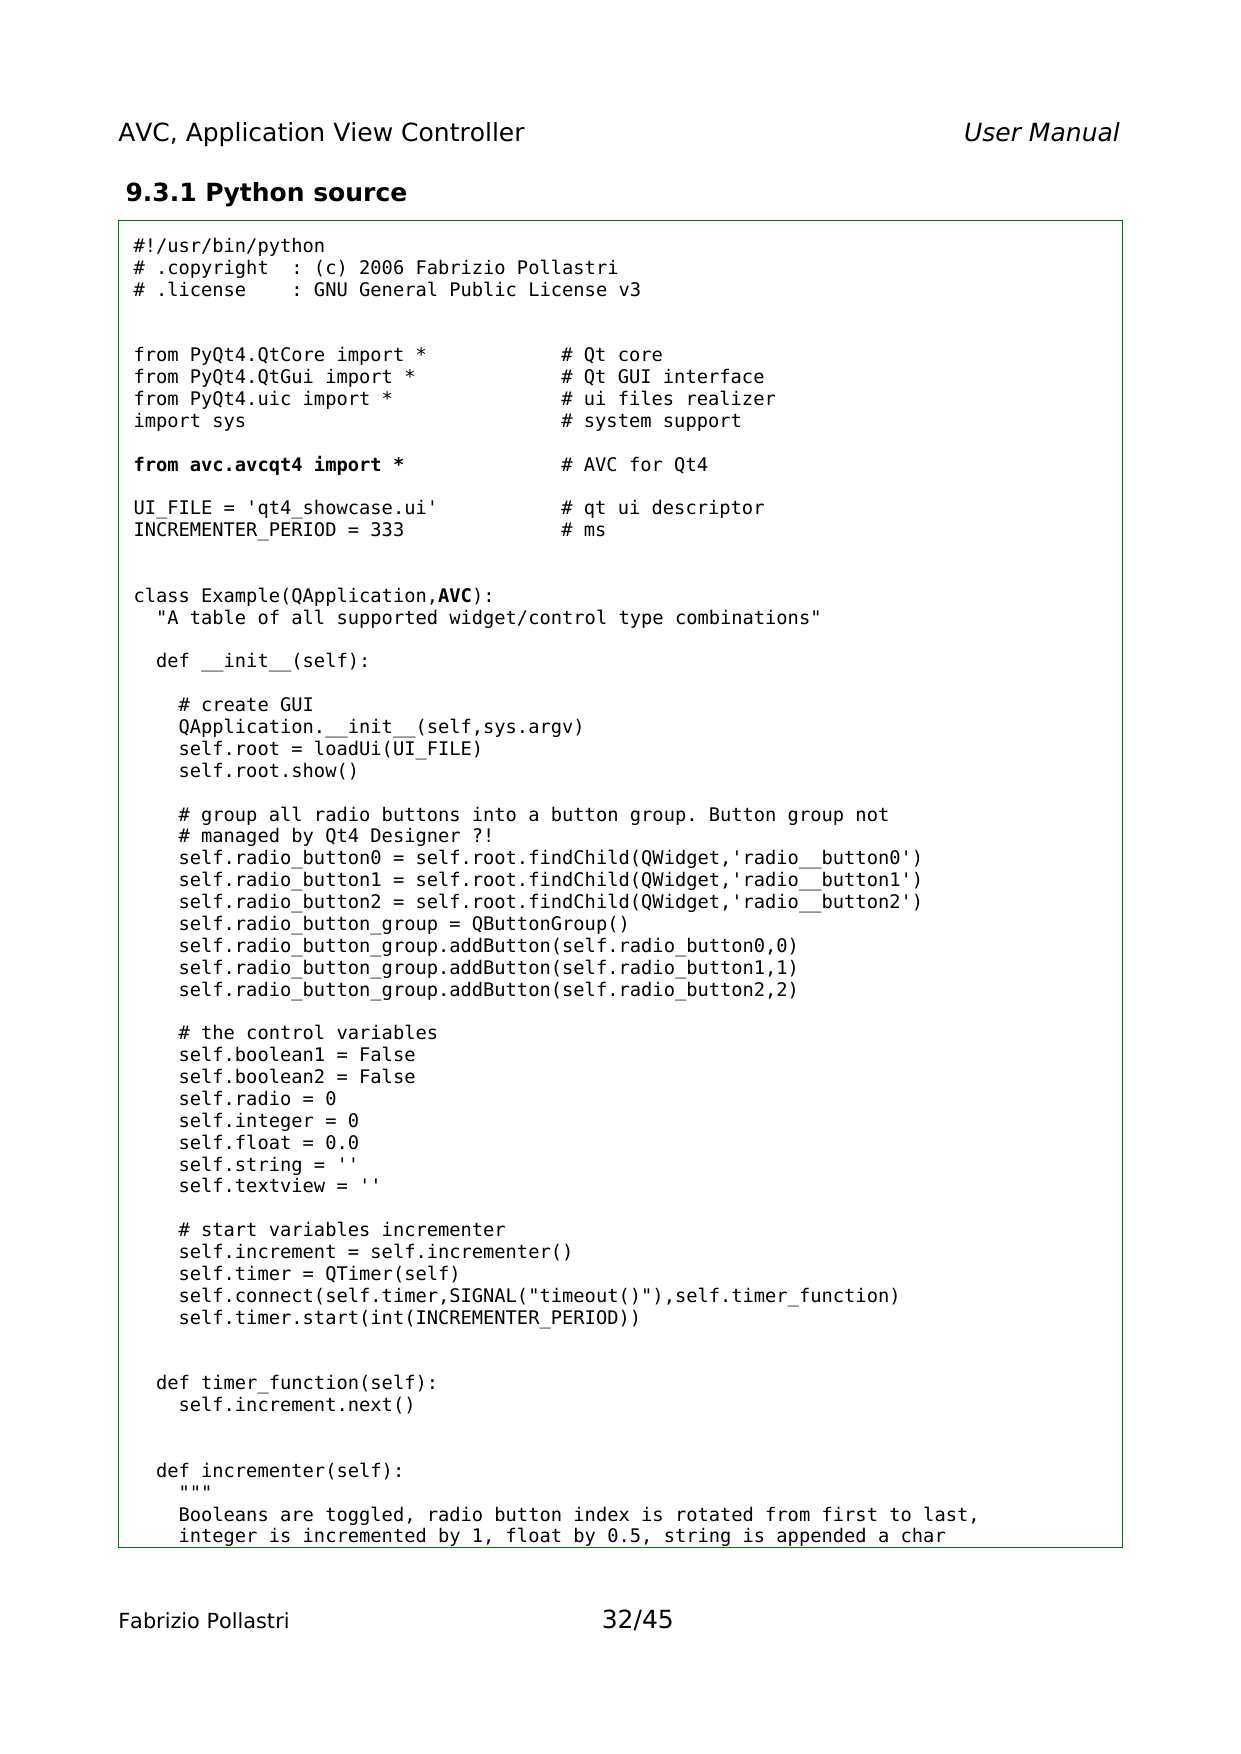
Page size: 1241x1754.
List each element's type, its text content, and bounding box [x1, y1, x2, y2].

text # group all radio buttons into a button group. Button group not [119, 788, 1122, 810]
text self.float = 0.0 [119, 1117, 1122, 1138]
text #!/usr/bin/python [119, 221, 1122, 242]
text def timer_function(self): [119, 1357, 1122, 1379]
text self.timer = QTimer(self) [119, 1248, 1122, 1270]
text self.root.show() [119, 745, 1122, 782]
text UI_FILE = 'qt4_showcase.ui' # qt ui descriptor [119, 482, 1122, 504]
text self.radio_button_group.addButton(self.radio_button1,1) [119, 942, 1122, 963]
text """ [119, 1467, 1122, 1488]
text self.integer = 0 [119, 1095, 1122, 1117]
text self.boolean1 = False [119, 1029, 1122, 1051]
text from PyQt4.QtCore import * # Qt core [119, 329, 1122, 351]
text self.radio_button_group.addButton(self.radio_button0,0) [119, 920, 1122, 942]
text self.radio_button_group.addButton(self.radio_button2,2) [119, 963, 1122, 1001]
text # .copyright : (c) 2006 Fabrizio Pollastri [119, 242, 1122, 263]
text self.boolean2 = False [119, 1051, 1122, 1073]
text def __init__(self): [119, 635, 1122, 672]
text self.increment.next() [119, 1379, 1122, 1416]
text self.radio_button1 = self.root.findChild(QWidget,'radio__button1') [119, 854, 1122, 876]
text self.radio_button_group = QButtonGroup() [119, 898, 1122, 920]
text self.string = '' [119, 1138, 1122, 1160]
text self.connect(self.timer,SIGNAL("timeout()"),self.timer_function) [119, 1270, 1122, 1292]
text from PyQt4.QtGui import * # Qt GUI interface [119, 351, 1122, 373]
text self.radio_button2 = self.root.findChild(QWidget,'radio__button2') [119, 876, 1122, 898]
text QApplication.__init__(self,sys.argv) [119, 701, 1122, 723]
text from PyQt4.uic import * # ui files realizer [119, 373, 1122, 395]
text def incrementer(self): [119, 1445, 1122, 1467]
text INCREMENTER_PERIOD = 333 # ms [119, 504, 1122, 541]
text self.textview = '' [119, 1160, 1122, 1197]
text Booleans are toggled, radio button index is rotated from first to last, [119, 1488, 1122, 1510]
text from avc.avcqt4 import * # AVC for Qt4 [119, 438, 1122, 476]
text integer is incremented by 1, float by 0.5, string is appended a char [119, 1510, 1122, 1547]
text import sys # system support [119, 395, 1122, 432]
text # start variables incrementer [119, 1204, 1122, 1226]
text # .license : GNU General Public License v3 [119, 263, 1122, 301]
text # the control variables [119, 1007, 1122, 1029]
text self.root = loadUi(UI_FILE) [119, 723, 1122, 745]
text class Example(QApplication,AVC): [119, 570, 1122, 592]
text # create GUI [119, 679, 1122, 701]
text self.radio = 0 [119, 1073, 1122, 1095]
text self.increment = self.incrementer() [119, 1226, 1122, 1248]
text self.timer.start(int(INCREMENTER_PERIOD)) [119, 1292, 1122, 1329]
subtitle Python source [118, 178, 1122, 207]
text "A table of all supported widget/control type combinations" [119, 592, 1122, 629]
text # managed by Qt4 Designer ?! [119, 810, 1122, 832]
text self.radio_button0 = self.root.findChild(QWidget,'radio__button0') [119, 832, 1122, 854]
